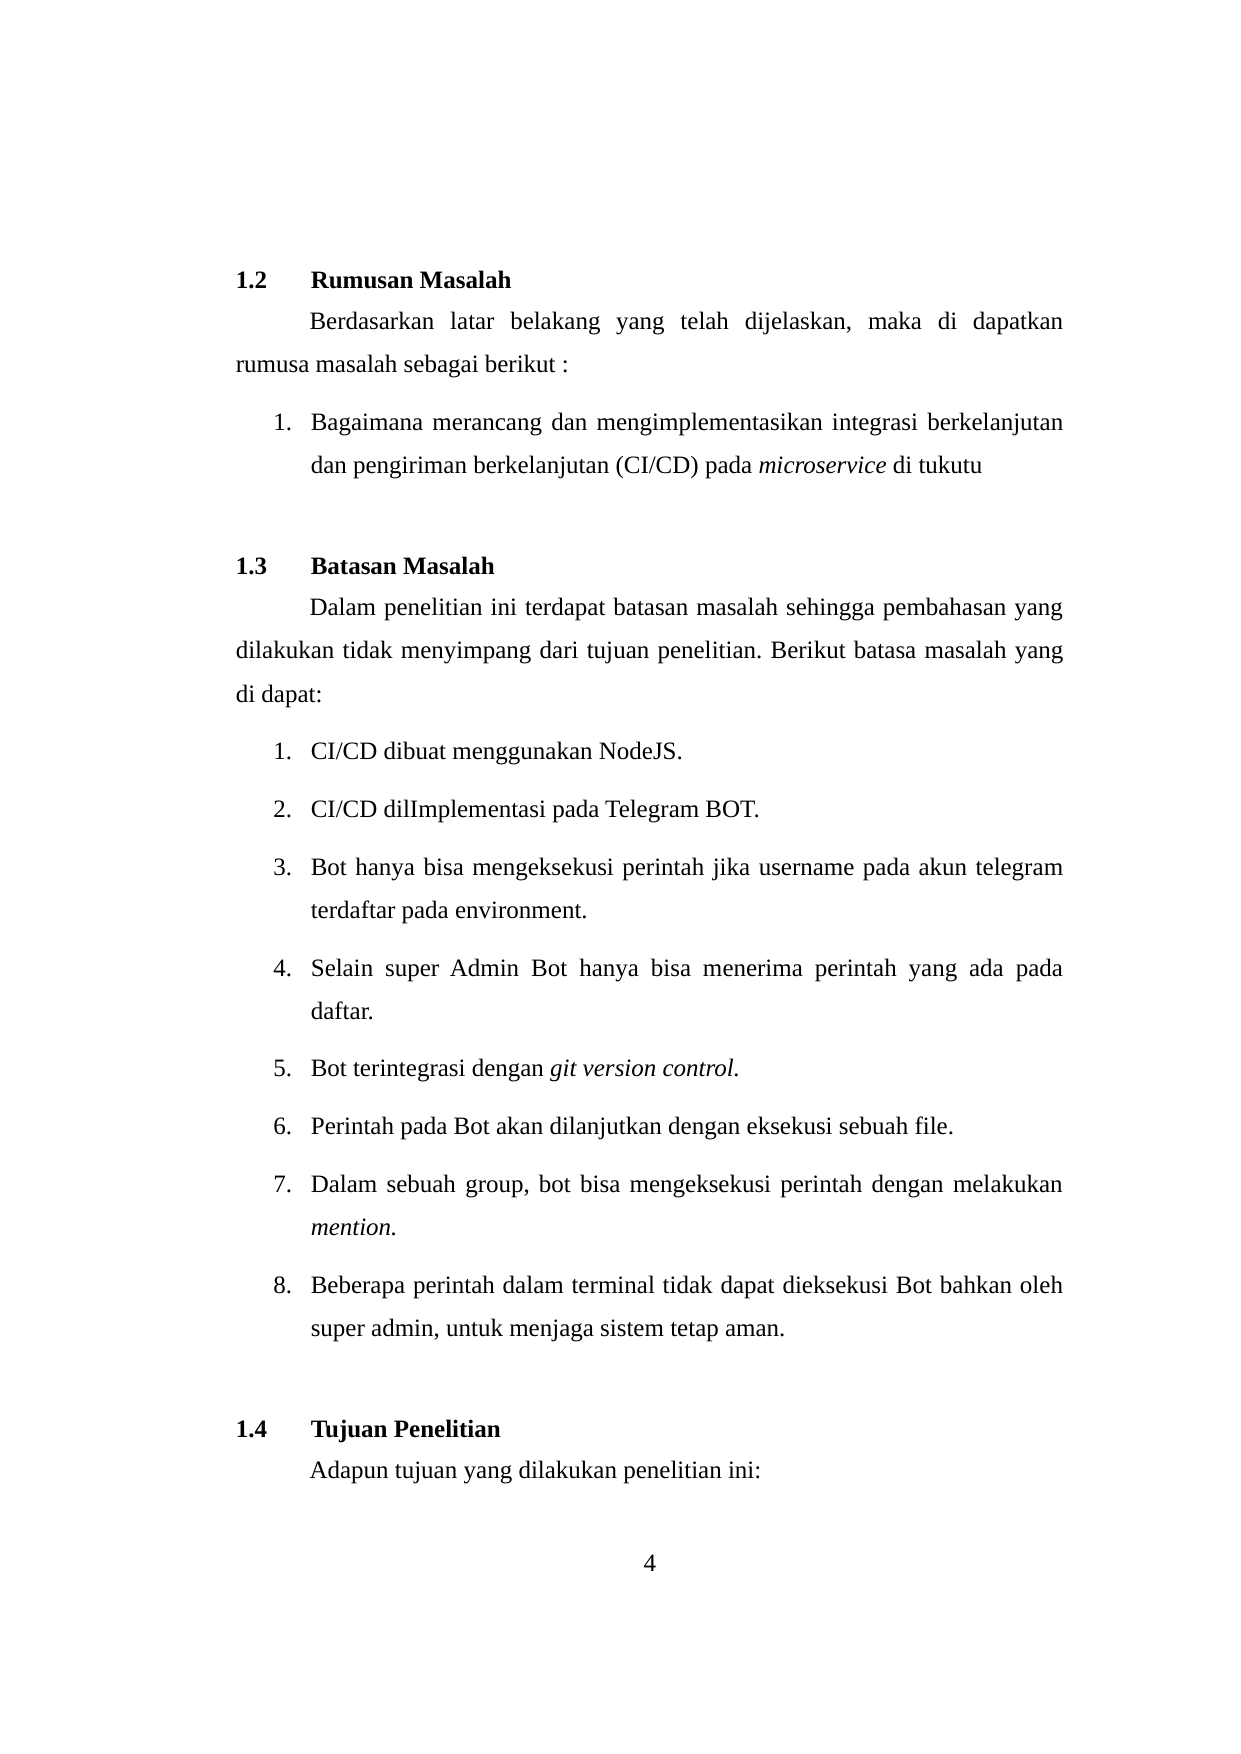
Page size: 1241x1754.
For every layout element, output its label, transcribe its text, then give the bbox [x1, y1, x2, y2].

text Adapun tujuan yang dilakukan penelitian ini: [236, 1455, 1063, 1484]
list Bot terintegrasi dengan git version control. [273, 1053, 1063, 1082]
list Bot hanya bisa mengeksekusi perintah jika username pada akun telegram terdaftar pada environment. [273, 852, 1063, 924]
subtitle Rumusan Masalah [236, 265, 1063, 294]
list CI/CD dilImplementasi pada Telegram BOT. [273, 794, 1063, 823]
list Bagaimana merancang dan mengimplementasikan integrasi berkelanjutan dan pengiriman berkelanjutan (CI/CD) pada microservice di tukutu [273, 407, 1063, 479]
subtitle Tujuan Penelitian [236, 1414, 1063, 1443]
list Beberapa perintah dalam terminal tidak dapat dieksekusi Bot bahkan oleh super admin, untuk menjaga sistem tetap aman. [273, 1270, 1063, 1342]
text Berdasarkan latar belakang yang telah dijelaskan, maka di dapatkan rumusa masalah sebagai berikut : [236, 306, 1063, 378]
list Perintah pada Bot akan dilanjutkan dengan eksekusi sebuah file. [273, 1111, 1063, 1140]
subtitle Batasan Masalah [236, 551, 1063, 580]
list Selain super Admin Bot hanya bisa menerima perintah yang ada pada daftar. [273, 953, 1063, 1024]
list Dalam sebuah group, bot bisa mengeksekusi perintah dengan melakukan mention. [273, 1169, 1063, 1241]
list CI/CD dibuat menggunakan NodeJS. [273, 736, 1063, 765]
text Dalam penelitian ini terdapat batasan masalah sehingga pembahasan yang dilakukan tidak menyimpang dari tujuan penelitian. Berikut batasa masalah yang di dapat: [236, 592, 1063, 707]
